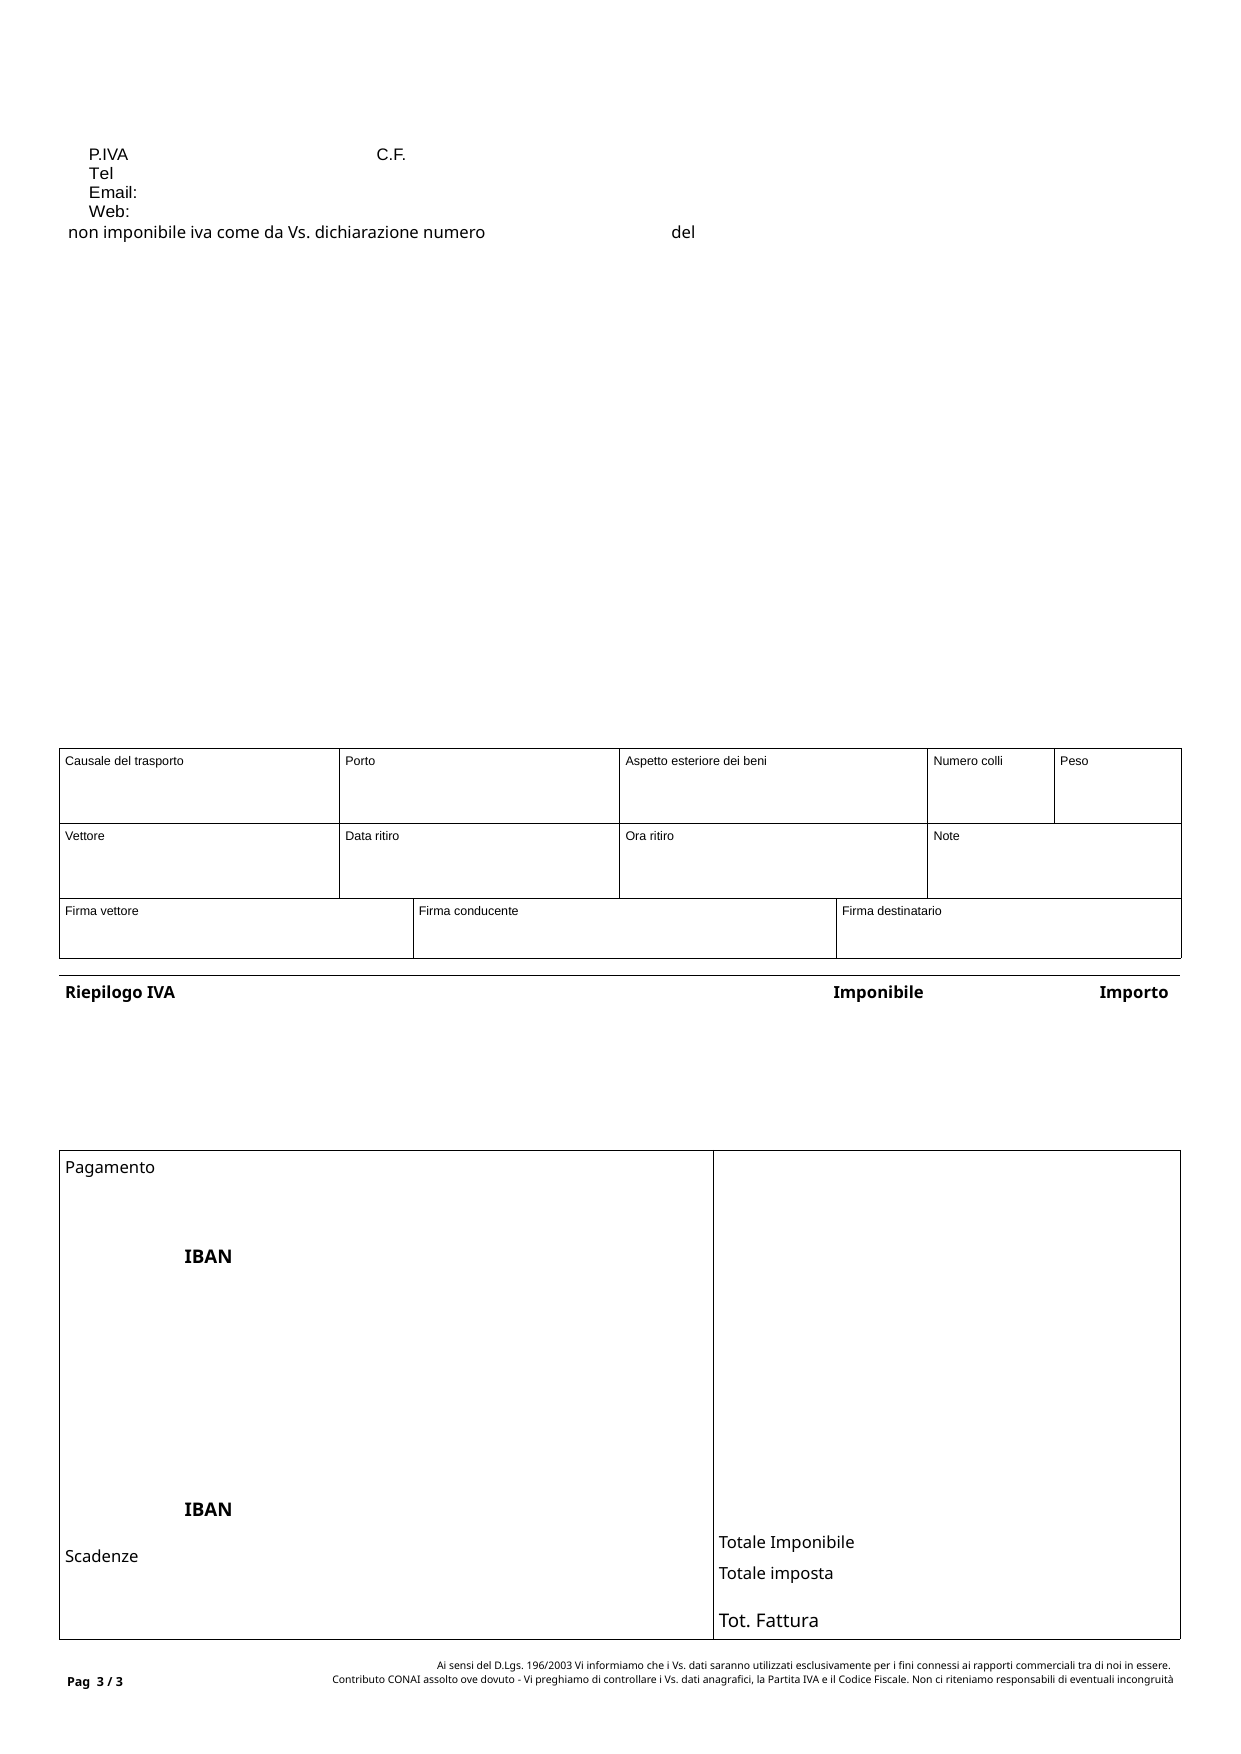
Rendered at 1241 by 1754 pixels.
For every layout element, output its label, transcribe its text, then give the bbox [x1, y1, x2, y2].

text </if> [59, 289, 1181, 312]
text non imponibile iva come da Vs. dichiarazione numero <o.fiscal_position.number> del <o.fiscal_position.date and formatLang(o.fiscal_position.date,date=True) or ''> [59, 221, 1181, 267]
